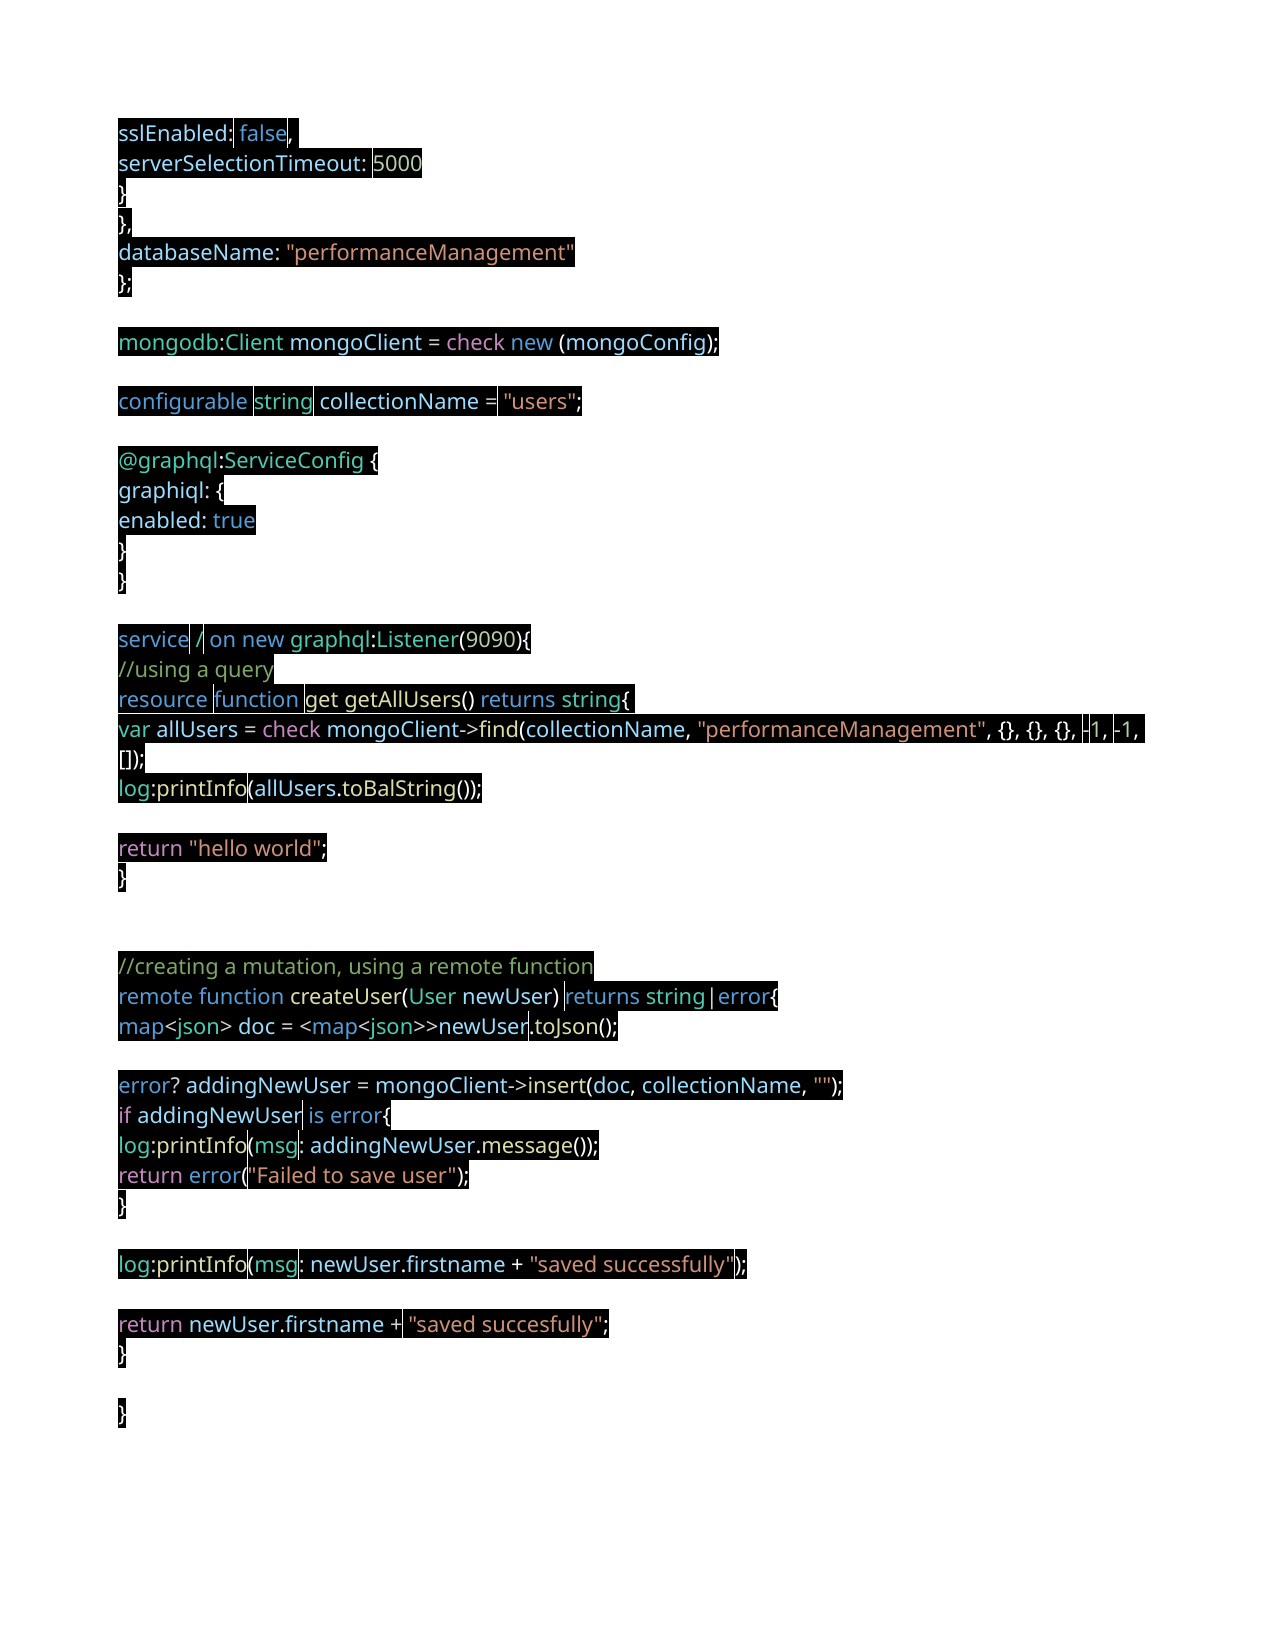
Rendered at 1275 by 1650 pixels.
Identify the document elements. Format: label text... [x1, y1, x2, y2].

text var allUsers = check mongoClient->find(collectionName, "performanceManagement", {}, {}, {}, -1, -1, []); [118, 713, 1157, 773]
text log:printInfo(msg: newUser.firstname + "saved successfully"); [118, 1249, 1157, 1279]
text } [118, 565, 1157, 594]
text remote function createUser(User newUser) returns string|error{ [118, 981, 1157, 1011]
text log:printInfo(msg: addingNewUser.message()); [118, 1130, 1157, 1160]
text error? addingNewUser = mongoClient->insert(doc, collectionName, ""); [118, 1070, 1157, 1100]
text return error("Failed to save user"); [118, 1160, 1157, 1189]
text graphiql: { [118, 475, 1157, 505]
text databaseName: "performanceManagement" [118, 237, 1157, 267]
text map<json> doc = <map<json>>newUser.toJson(); [118, 1011, 1157, 1041]
text //using a query [118, 654, 1157, 684]
text service / on new graphql:Listener(9090){ [118, 624, 1157, 654]
text mongodb:Client mongoClient = check new (mongoConfig); [118, 327, 1157, 356]
text resource function get getAllUsers() returns string{ [118, 684, 1157, 713]
text sslEnabled: false, [118, 118, 1157, 148]
text configurable string collectionName = "users"; [118, 386, 1157, 416]
text } [118, 1338, 1157, 1368]
text } [118, 535, 1157, 565]
text }; [118, 267, 1157, 297]
text } [118, 1189, 1157, 1219]
text enabled: true [118, 505, 1157, 535]
text } [118, 862, 1157, 892]
text }, [118, 207, 1157, 237]
text @graphql:ServiceConfig { [118, 446, 1157, 475]
text return "hello world"; [118, 833, 1157, 862]
text serverSelectionTimeout: 5000 [118, 148, 1157, 178]
text return newUser.firstname + "saved succesfully"; [118, 1308, 1157, 1338]
text log:printInfo(allUsers.toBalString()); [118, 773, 1157, 803]
text //creating a mutation, using a remote function [118, 951, 1157, 981]
text } [118, 1398, 1157, 1428]
text if addingNewUser is error{ [118, 1100, 1157, 1130]
text } [118, 178, 1157, 207]
